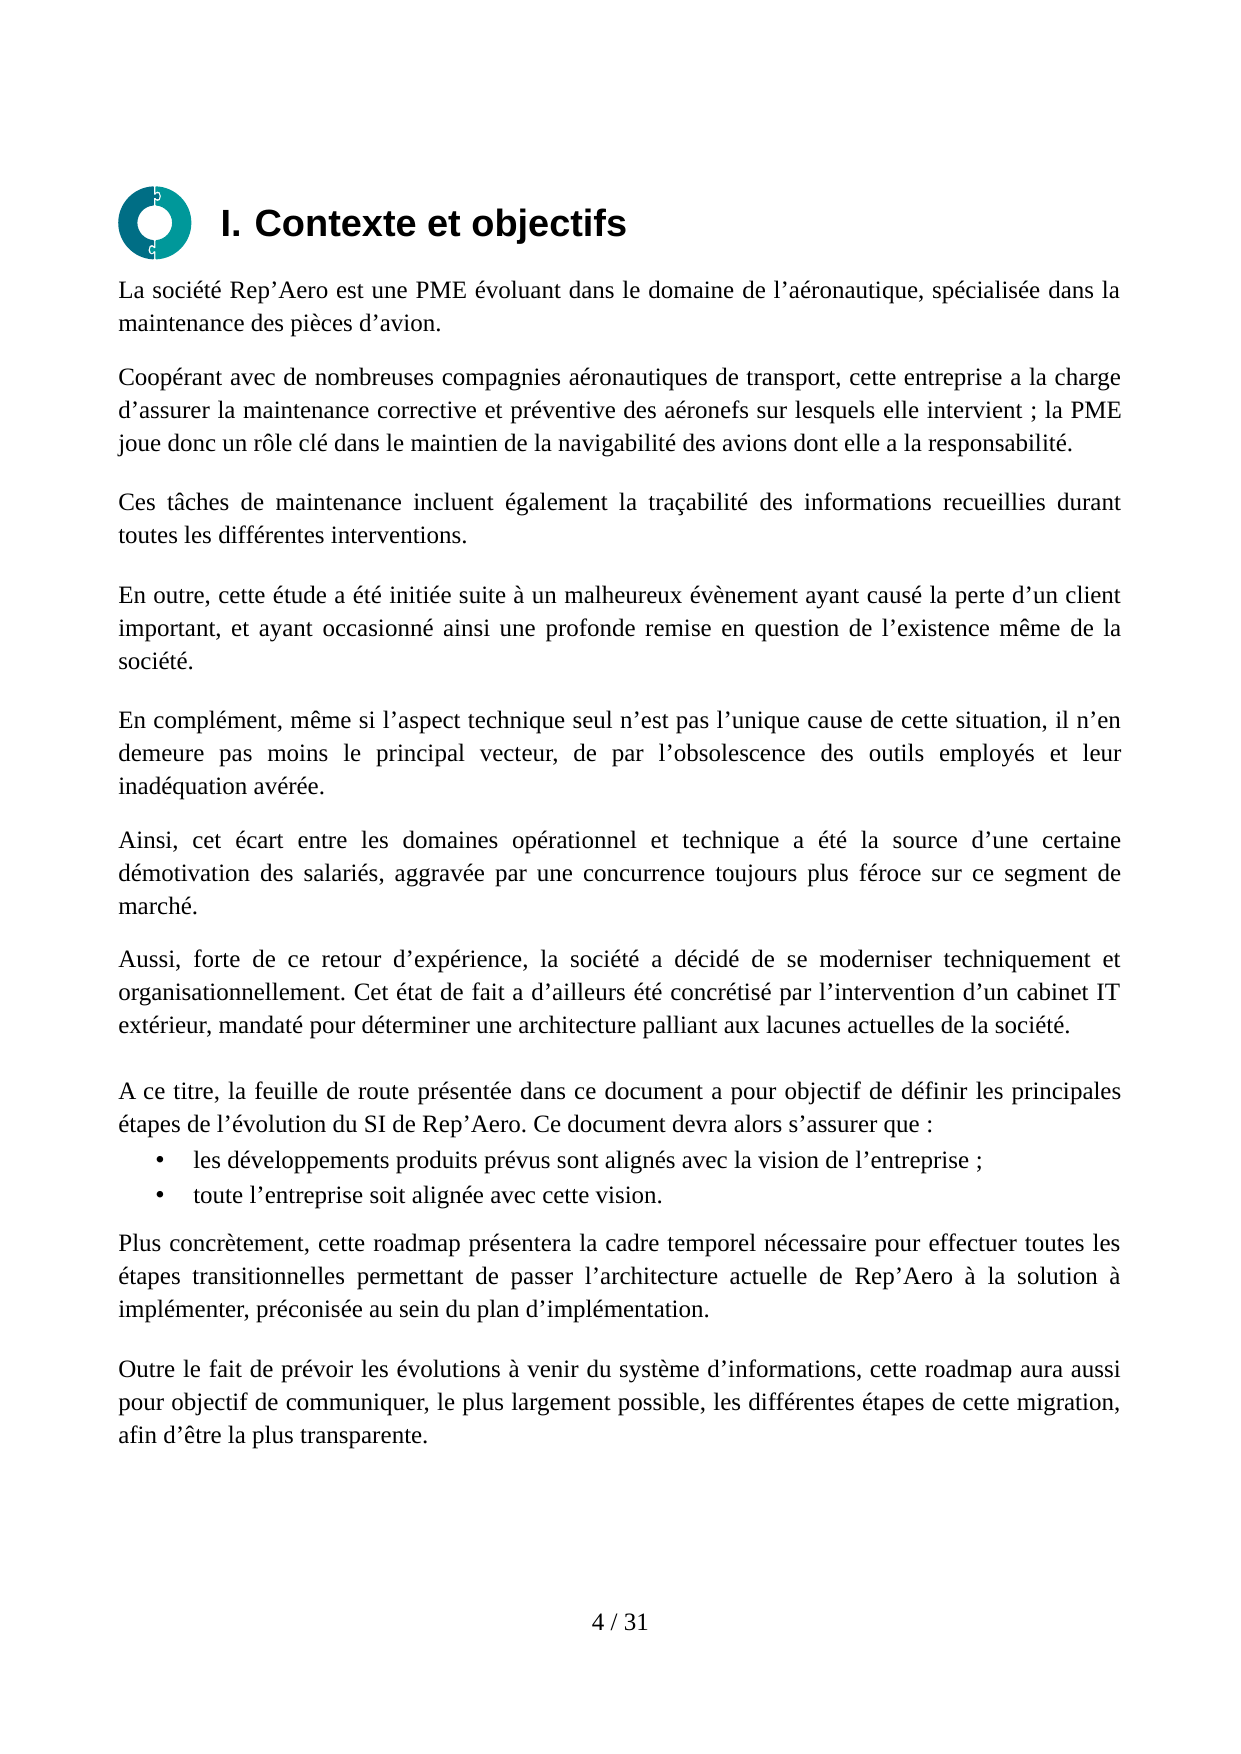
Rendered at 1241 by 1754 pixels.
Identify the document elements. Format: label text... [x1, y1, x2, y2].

list les développements produits prévus sont alignés avec la vision de l’entreprise ; [156, 1145, 1122, 1173]
text Aussi, forte de ce retour d’expérience, la société a décidé de se moderniser techniquement et organisationnellement. Cet état de fait a d’ailleurs été concrétisé par l’intervention d’un cabinet IT extérieur, mandaté pour déterminer une architecture palliant aux lacunes actuelles de la société. [118, 944, 1122, 1039]
text En outre, cette étude a été initiée suite à un malheureux évènement ayant causé la perte d’un client important, et ayant occasionné ainsi une profonde remise en question de l’existence même de la société. [118, 580, 1122, 674]
text Coopérant avec de nombreuses compagnies aéronautiques de transport, cette entreprise a la charge d’assurer la maintenance corrective et préventive des aéronefs sur lesquels elle intervient ; la PME joue donc un rôle clé dans le maintien de la navigabilité des avions dont elle a la responsabilité. [118, 362, 1122, 456]
text Ces tâches de maintenance incluent également la traçabilité des informations recueillies durant toutes les différentes interventions. [118, 487, 1122, 549]
list toute l’entreprise soit alignée avec cette vision. [156, 1181, 1122, 1209]
text Plus concrètement, cette roadmap présentera la cadre temporel nécessaire pour effectuer toutes les étapes transitionnelles permettant de passer l’architecture actuelle de Rep’Aero à la solution à implémenter, préconisée au sein du plan d’implémentation. [118, 1228, 1122, 1323]
subtitle Contexte et objectifs [185, 201, 1122, 245]
text La société Rep’Aero est une PME évoluant dans le domaine de l’aéronautique, spécialisée dans la maintenance des pièces d’avion. [118, 275, 1122, 337]
subtitle [138, 201, 172, 240]
text En complément, même si l’aspect technique seul n’est pas l’unique cause de cette situation, il n’en demeure pas moins le principal vecteur, de par l’obsolescence des outils employés et leur inadéquation avérée. [118, 705, 1122, 800]
text Ainsi, cet écart entre les domaines opérationnel et technique a été la source d’une certaine démotivation des salariés, aggravée par une concurrence toujours plus féroce sur ce segment de marché. [118, 825, 1122, 919]
text A ce titre, la feuille de route présentée dans ce document a pour objectif de définir les principales étapes de l’évolution du SI de Rep’Aero. Ce document devra alors s’assurer que : [118, 1076, 1122, 1137]
text Outre le fait de prévoir les évolutions à venir du système d’informations, cette roadmap aura aussi pour objectif de communiquer, le plus largement possible, les différentes étapes de cette migration, afin d’être la plus transparente. [118, 1354, 1122, 1449]
